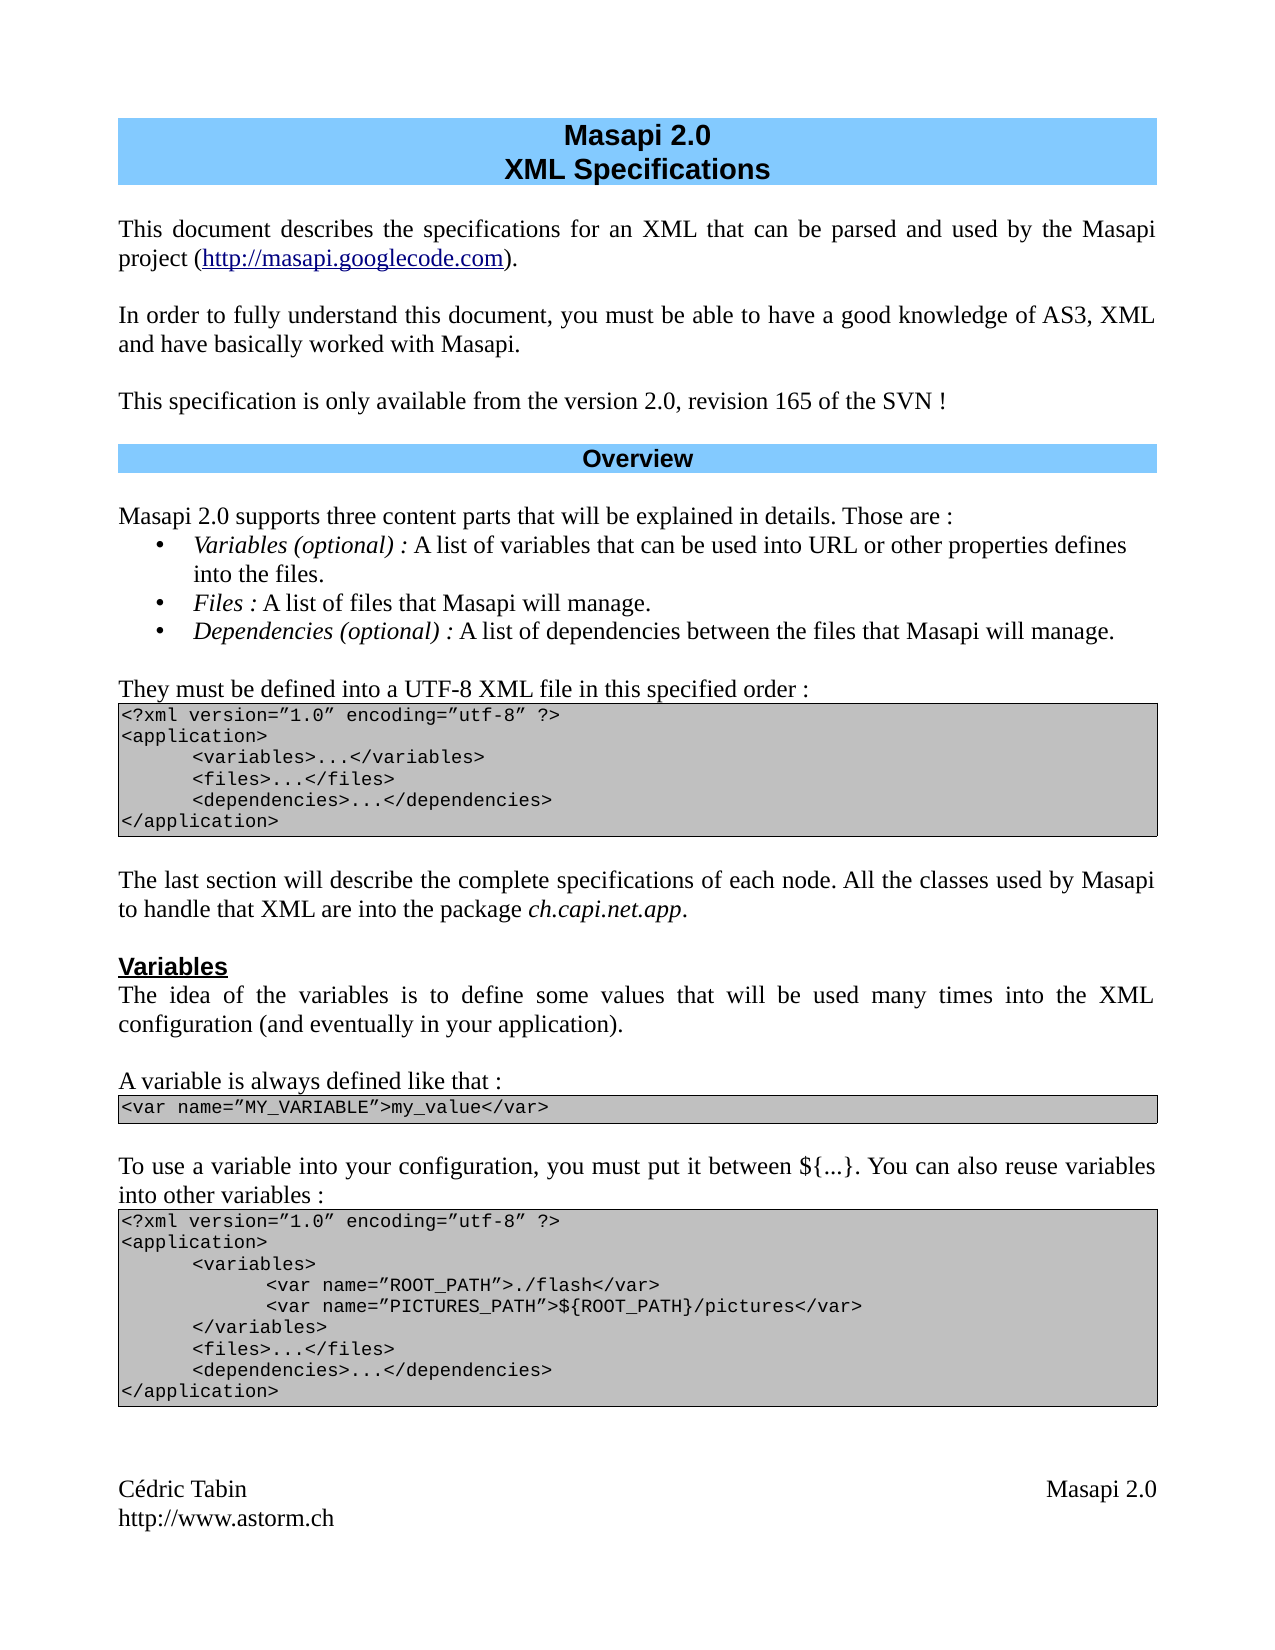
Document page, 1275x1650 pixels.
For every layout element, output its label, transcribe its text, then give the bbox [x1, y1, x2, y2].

text <var name=”MY_VARIABLE”>my_value</var> [119, 1096, 1157, 1123]
text <?xml version=”1.0” encoding=”utf-8” ?> [119, 1210, 1157, 1230]
text <var name=”ROOT_PATH”>./flash</var> [119, 1273, 1157, 1294]
text In order to fully understand this document, you must be able to have a good knowledge of AS3, XML and have basically worked with Masapi. [118, 300, 1157, 358]
text Variables [118, 951, 1157, 980]
text <dependencies>...</dependencies> [119, 1358, 1157, 1379]
text Overview [118, 444, 1157, 473]
text XML Specifications [118, 152, 1157, 185]
text <dependencies>...</dependencies> [119, 788, 1157, 809]
text </application> [119, 809, 1157, 836]
list Variables (optional) : A list of variables that can be used into URL or other properties defines into the files. [156, 530, 1157, 588]
text The idea of the variables is to define some values that will be used many times into the XML configuration (and eventually in your application). [118, 980, 1157, 1038]
text </variables> [119, 1315, 1157, 1336]
text <?xml version=”1.0” encoding=”utf-8” ?> [119, 704, 1157, 724]
text Masapi 2.0 supports three content parts that will be explained in details. Those are : [118, 501, 1157, 530]
text <application> [119, 1230, 1157, 1251]
text Masapi 2.0 [118, 118, 1157, 152]
text <application> [119, 724, 1157, 745]
text A variable is always defined like that : [118, 1038, 1157, 1095]
text <variables>...</variables> [119, 745, 1157, 766]
text To use a variable into your configuration, you must put it between ${...}. You can also reuse variables into other variables : [118, 1151, 1157, 1209]
text <var name=”PICTURES_PATH”>${ROOT_PATH}/pictures</var> [119, 1294, 1157, 1315]
text <files>...</files> [119, 1336, 1157, 1358]
text This specification is only available from the version 2.0, revision 165 of the SVN ! [118, 386, 1157, 415]
text The last section will describe the complete specifications of each node. All the classes used by Masapi to handle that XML are into the package ch.capi.net.app. [118, 865, 1157, 923]
text This document describes the specifications for an XML that can be parsed and used by the Masapi project (http://masapi.googlecode.com). [118, 214, 1157, 271]
text <variables> [119, 1251, 1157, 1273]
text They must be defined into a UTF-8 XML file in this specified order : [118, 674, 1157, 703]
list Dependencies (optional) : A list of dependencies between the files that Masapi will manage. [156, 616, 1157, 645]
list Files : A list of files that Masapi will manage. [156, 588, 1157, 616]
text </application> [119, 1379, 1157, 1406]
text <files>...</files> [119, 766, 1157, 788]
